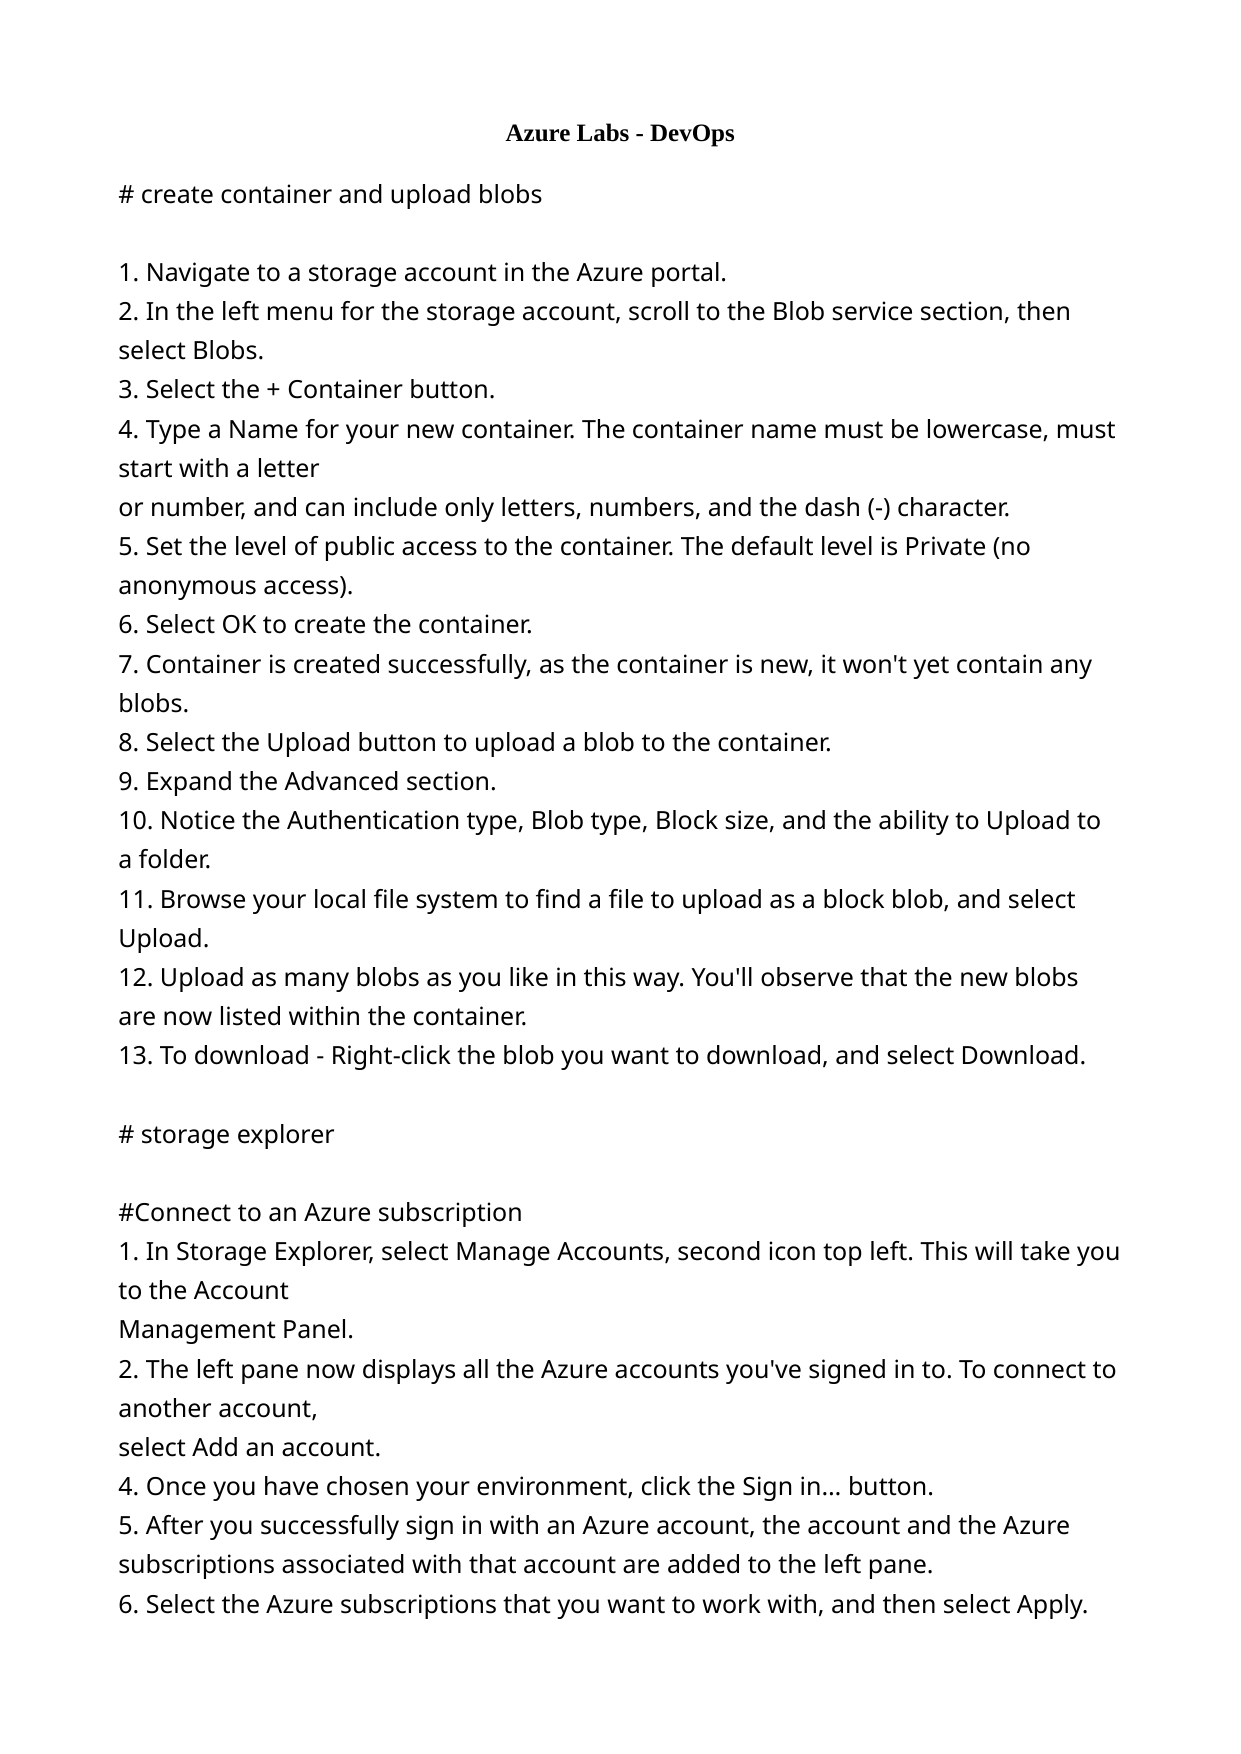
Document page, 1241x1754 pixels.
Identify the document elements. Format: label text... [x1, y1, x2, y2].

text 2. In the left menu for the storage account, scroll to the Blob service section, then select Blobs. [118, 294, 1122, 367]
text # create container and upload blobs [118, 176, 1122, 210]
text select Add an account. [118, 1430, 1122, 1464]
text 13. To download - Right-click the blob you want to download, and select Download. [118, 1038, 1122, 1072]
text 7. Container is created successfully, as the container is new, it won't yet contain any blobs. [118, 646, 1122, 719]
text 5. After you successfully sign in with an Azure account, the account and the Azure subscriptions associated with that account are added to the left pane. [118, 1508, 1122, 1581]
text 11. Browse your local file system to find a file to upload as a block blob, and select Upload. [118, 881, 1122, 954]
text 1. In Storage Explorer, select Manage Accounts, second icon top left. This will take you to the Account [118, 1234, 1122, 1307]
text 2. The left pane now displays all the Azure accounts you've signed in to. To connect to another account, [118, 1351, 1122, 1424]
text Management Panel. [118, 1312, 1122, 1346]
text 6. Select OK to create the container. [118, 607, 1122, 641]
text # storage explorer [118, 1116, 1122, 1150]
text 8. Select the Upload button to upload a blob to the container. [118, 725, 1122, 759]
text or number, and can include only letters, numbers, and the dash (-) character. [118, 490, 1122, 524]
text 4. Type a Name for your new container. The container name must be lowercase, must start with a letter [118, 411, 1122, 484]
text 10. Notice the Authentication type, Blob type, Block size, and the ability to Upload to a folder. [118, 803, 1122, 876]
text #Connect to an Azure subscription [118, 1195, 1122, 1229]
text 6. Select the Azure subscriptions that you want to work with, and then select Apply. [118, 1586, 1122, 1620]
text 4. Once you have chosen your environment, click the Sign in… button. [118, 1469, 1122, 1503]
text 1. Navigate to a storage account in the Azure portal. [118, 255, 1122, 289]
text 9. Expand the Advanced section. [118, 764, 1122, 798]
text 12. Upload as many blobs as you like in this way. You'll observe that the new blobs are now listed within the container. [118, 960, 1122, 1033]
text 3. Select the + Container button. [118, 372, 1122, 406]
text 5. Set the level of public access to the container. The default level is Private (no anonymous access). [118, 529, 1122, 602]
